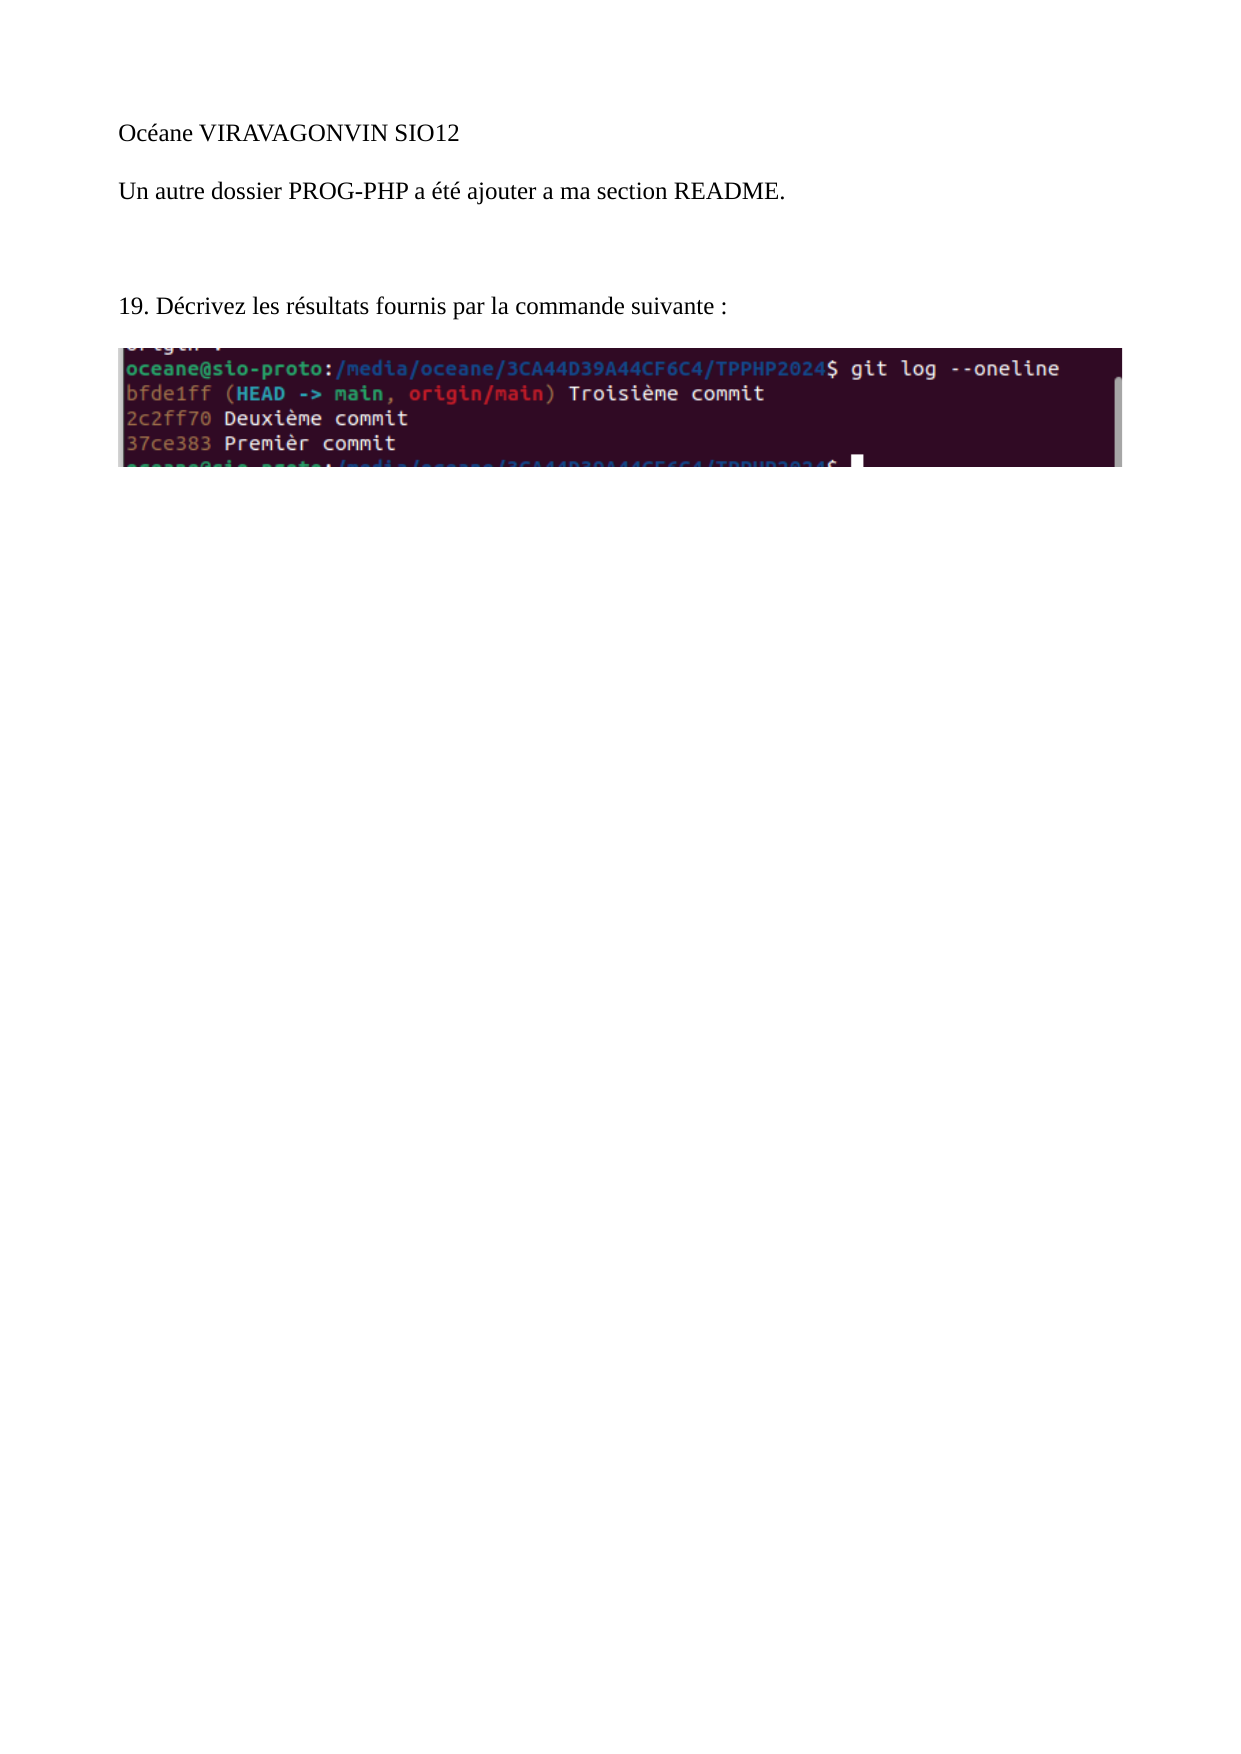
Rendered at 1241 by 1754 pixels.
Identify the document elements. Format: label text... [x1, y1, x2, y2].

text 19. Décrivez les résultats fournis par la commande suivante : [118, 291, 1122, 320]
text Un autre dossier PROG-PHP a été ajouter a ma section README. [118, 176, 1122, 205]
picture [118, 348, 1123, 467]
